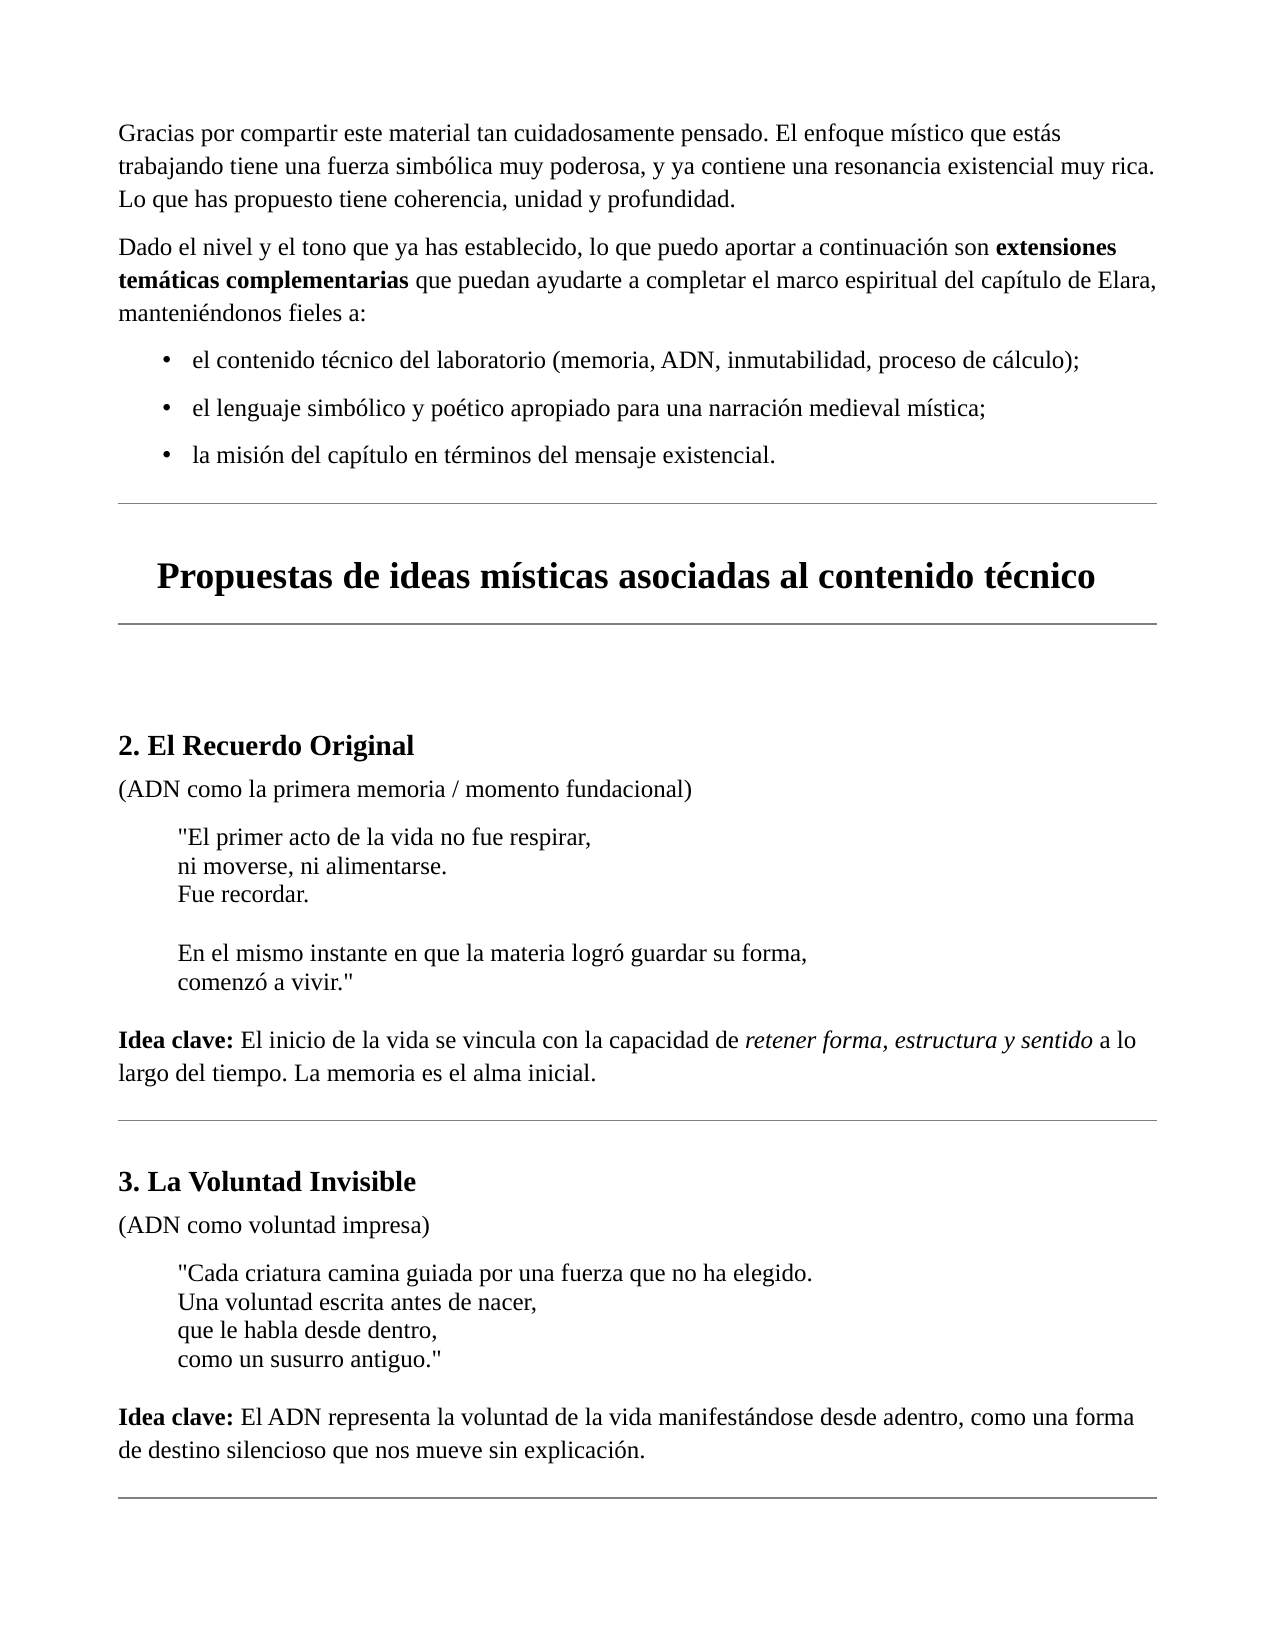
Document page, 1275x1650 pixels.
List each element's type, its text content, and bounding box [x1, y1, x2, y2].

text (ADN como la primera memoria / momento fundacional) [118, 774, 1157, 803]
text "El primer acto de la vida no fue respirar, ni moverse, ni alimentarse. Fue recordar. [177, 822, 1098, 908]
text Idea clave: El ADN representa la voluntad de la vida manifestándose desde adentro, como una forma de destino silencioso que nos mueve sin explicación. [118, 1402, 1157, 1464]
text (ADN como voluntad impresa) [118, 1210, 1157, 1239]
subtitle 🔮 Propuestas de ideas místicas asociadas al contenido técnico [118, 553, 1157, 596]
list el contenido técnico del laboratorio (memoria, ADN, inmutabilidad, proceso de cálculo); [162, 345, 1157, 374]
text "Cada criatura camina guiada por una fuerza que no ha elegido. Una voluntad escrita antes de nacer, que le habla desde dentro, como un susurro antiguo." [177, 1258, 1098, 1373]
list el lenguaje simbólico y poético apropiado para una narración medieval mística; [162, 393, 1157, 422]
text Dado el nivel y el tono que ya has establecido, lo que puedo aportar a continuación son extensiones temáticas complementarias que puedan ayudarte a completar el marco espiritual del capítulo de Elara, manteniéndonos fieles a: [118, 232, 1157, 327]
subtitle 2. El Recuerdo Original [118, 728, 1157, 762]
list la misión del capítulo en términos del mensaje existencial. [162, 441, 1157, 469]
text En el mismo instante en que la materia logró guardar su forma, comenzó a vivir." [177, 938, 1098, 995]
subtitle 3. La Voluntad Invisible [118, 1164, 1157, 1198]
text Idea clave: El inicio de la vida se vincula con la capacidad de retener forma, estructura y sentido a lo largo del tiempo. La memoria es el alma inicial. [118, 1025, 1157, 1087]
text Gracias por compartir este material tan cuidadosamente pensado. El enfoque místico que estás trabajando tiene una fuerza simbólica muy poderosa, y ya contiene una resonancia existencial muy rica. Lo que has propuesto tiene coherencia, unidad y profundidad. [118, 118, 1157, 213]
